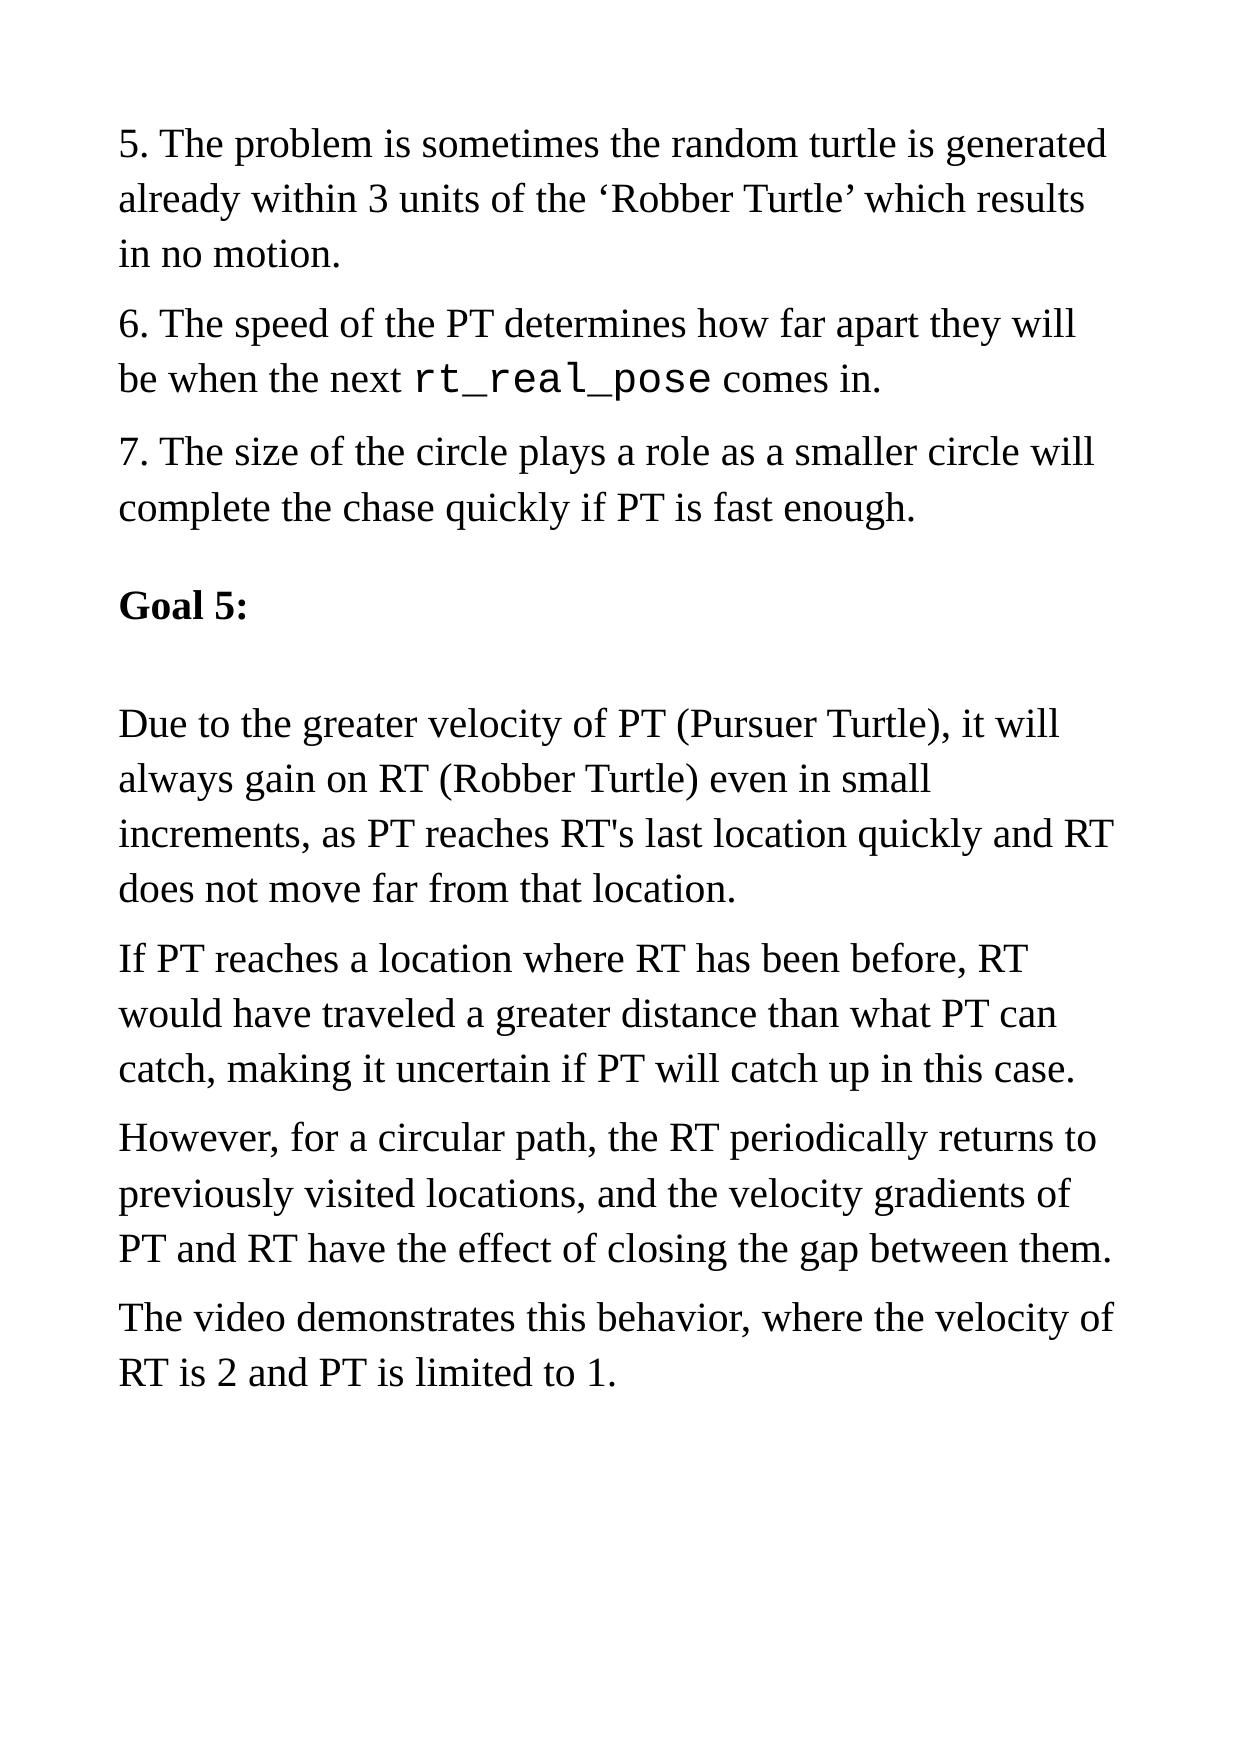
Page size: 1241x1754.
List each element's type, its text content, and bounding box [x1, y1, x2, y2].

text The video demonstrates this behavior, where the velocity of RT is 2 and PT is limited to 1. [118, 1293, 1122, 1396]
text Due to the greater velocity of PT (Pursuer Turtle), it will always gain on RT (Robber Turtle) even in small increments, as PT reaches RT's last location quickly and RT does not move far from that location. [118, 698, 1122, 911]
text If PT reaches a location where RT has been before, RT would have traveled a greater distance than what PT can catch, making it uncertain if PT will catch up in this case. [118, 933, 1122, 1091]
text 6. The speed of the PT determines how far apart they will be when the next rt_real_pose comes in. [118, 298, 1122, 404]
text 5. The problem is sometimes the random turtle is generated already within 3 units of the ‘Robber Turtle’ which results in no motion. [118, 118, 1122, 276]
text Goal 5: [118, 580, 1122, 628]
text 7. The size of the circle plays a role as a smaller circle will complete the chase quickly if PT is fast enough. [118, 427, 1122, 530]
text However, for a circular path, the RT periodically returns to previously visited locations, and the velocity gradients of PT and RT have the effect of closing the gap between them. [118, 1113, 1122, 1271]
